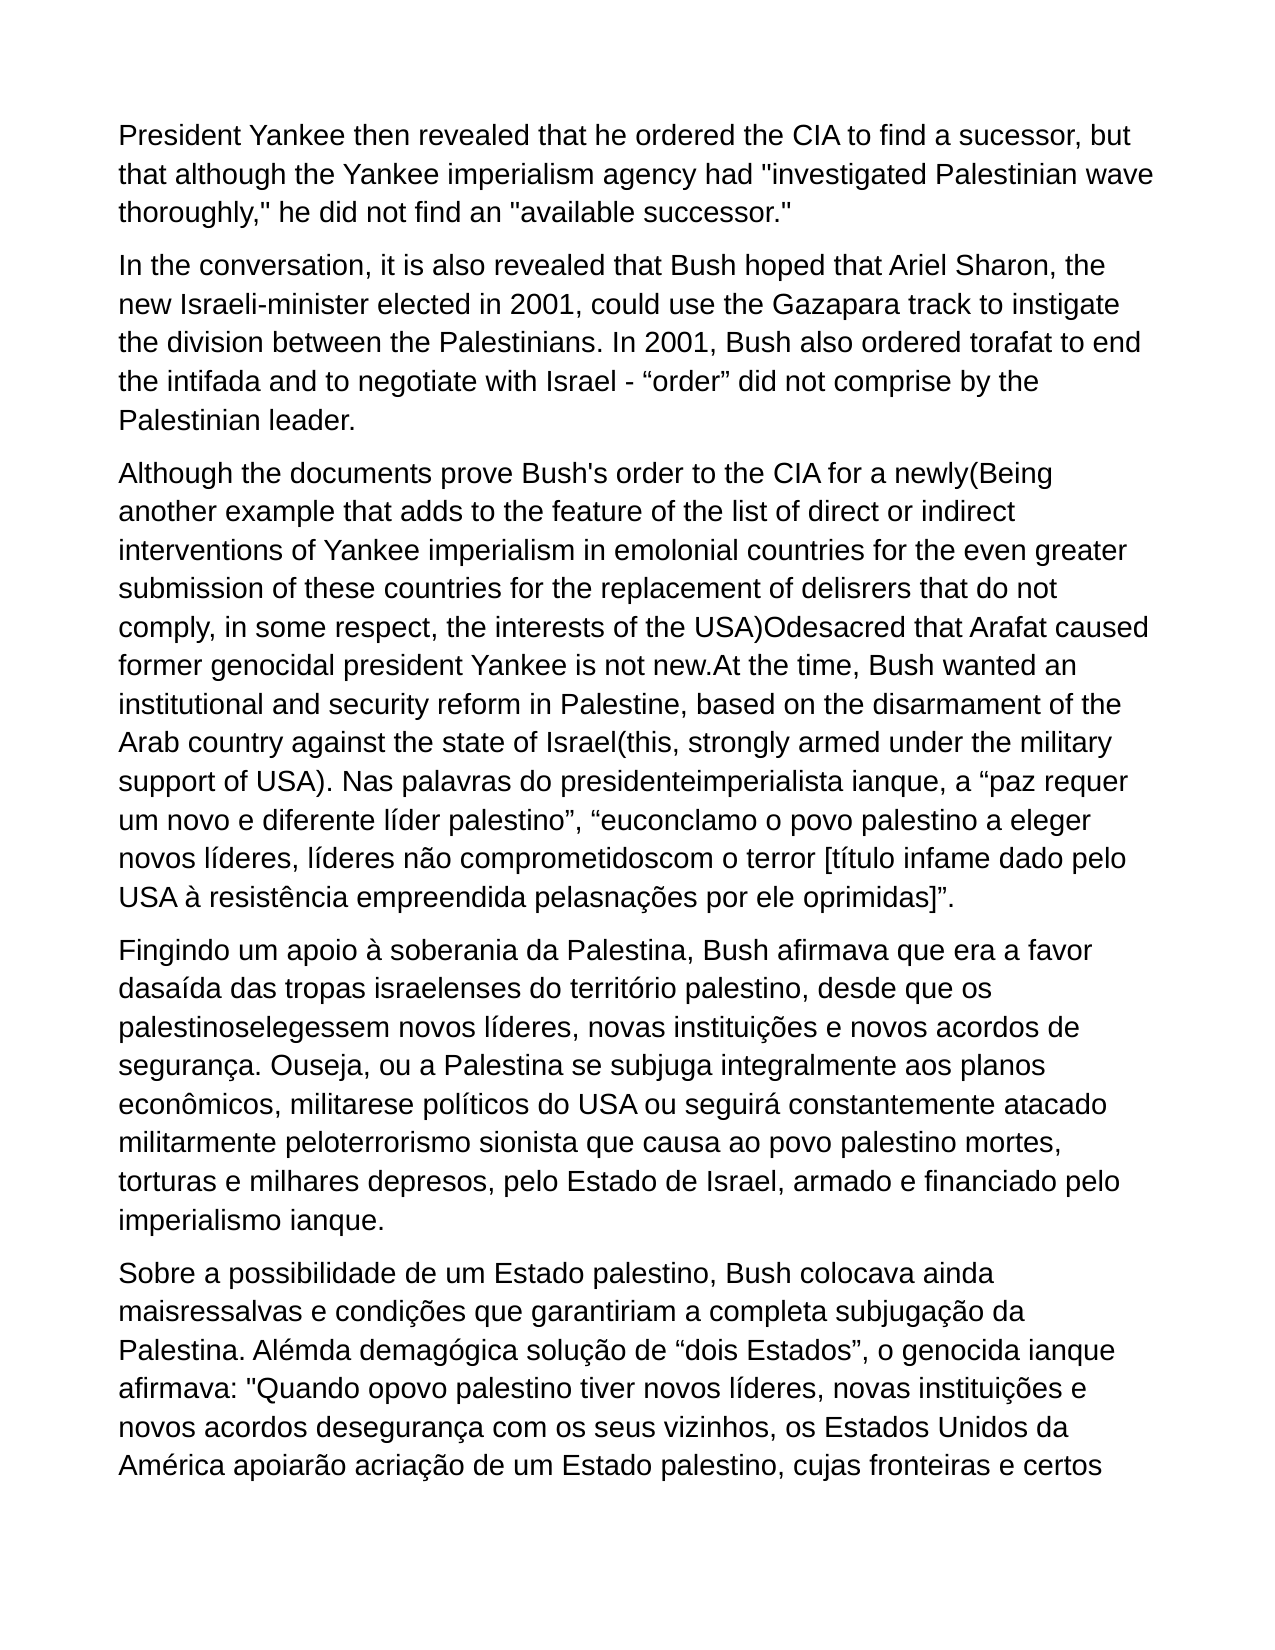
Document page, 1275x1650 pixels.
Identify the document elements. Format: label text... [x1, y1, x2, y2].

text President Yankee then revealed that he ordered the CIA to find a sucessor, but that although the Yankee imperialism agency had "investigated Palestinian wave thoroughly," he did not find an "available successor." [118, 118, 1157, 229]
text Although the documents prove Bush's order to the CIA for a newly(Being another example that adds to the feature of the list of direct or indirect interventions of Yankee imperialism in emolonial countries for the even greater submission of these countries for the replacement of delisrers that do not comply, in some respect, the interests of the USA)Odesacred that Arafat caused former genocidal president Yankee is not new.At the time, Bush wanted an institutional and security reform in Palestine, based on the disarmament of the Arab country against the state of Israel(this, strongly armed under the military support of USA). Nas palavras do presidenteimperialista ianque, a “paz requer um novo e diferente líder palestino”, “euconclamo o povo palestino a eleger novos líderes, líderes não comprometidoscom o terror [título infame dado pelo USA à resistência empreendida pelasnações por ele oprimidas]”. [118, 456, 1157, 913]
text Sobre a possibilidade de um Estado palestino, Bush colocava ainda maisressalvas e condições que garantiriam a completa subjugação da Palestina. Alémda demagógica solução de “dois Estados”, o genocida ianque afirmava: "Quando opovo palestino tiver novos líderes, novas instituições e novos acordos desegurança com os seus vizinhos, os Estados Unidos da América apoiarão acriação de um Estado palestino, cujas fronteiras e certos [118, 1256, 1157, 1482]
text Fingindo um apoio à soberania da Palestina, Bush afirmava que era a favor dasaída das tropas israelenses do território palestino, desde que os palestinoselegessem novos líderes, novas instituições e novos acordos de segurança. Ouseja, ou a Palestina se subjuga integralmente aos planos econômicos, militarese políticos do USA ou seguirá constantemente atacado militarmente peloterrorismo sionista que causa ao povo palestino mortes, torturas e milhares depresos, pelo Estado de Israel, armado e financiado pelo imperialismo ianque. [118, 933, 1157, 1236]
text In the conversation, it is also revealed that Bush hoped that Ariel Sharon, the new Israeli-minister elected in 2001, could use the Gazapara track to instigate the division between the Palestinians. In 2001, Bush also ordered torafat to end the intifada and to negotiate with Israel - “order” did not comprise by the Palestinian leader. [118, 248, 1157, 436]
